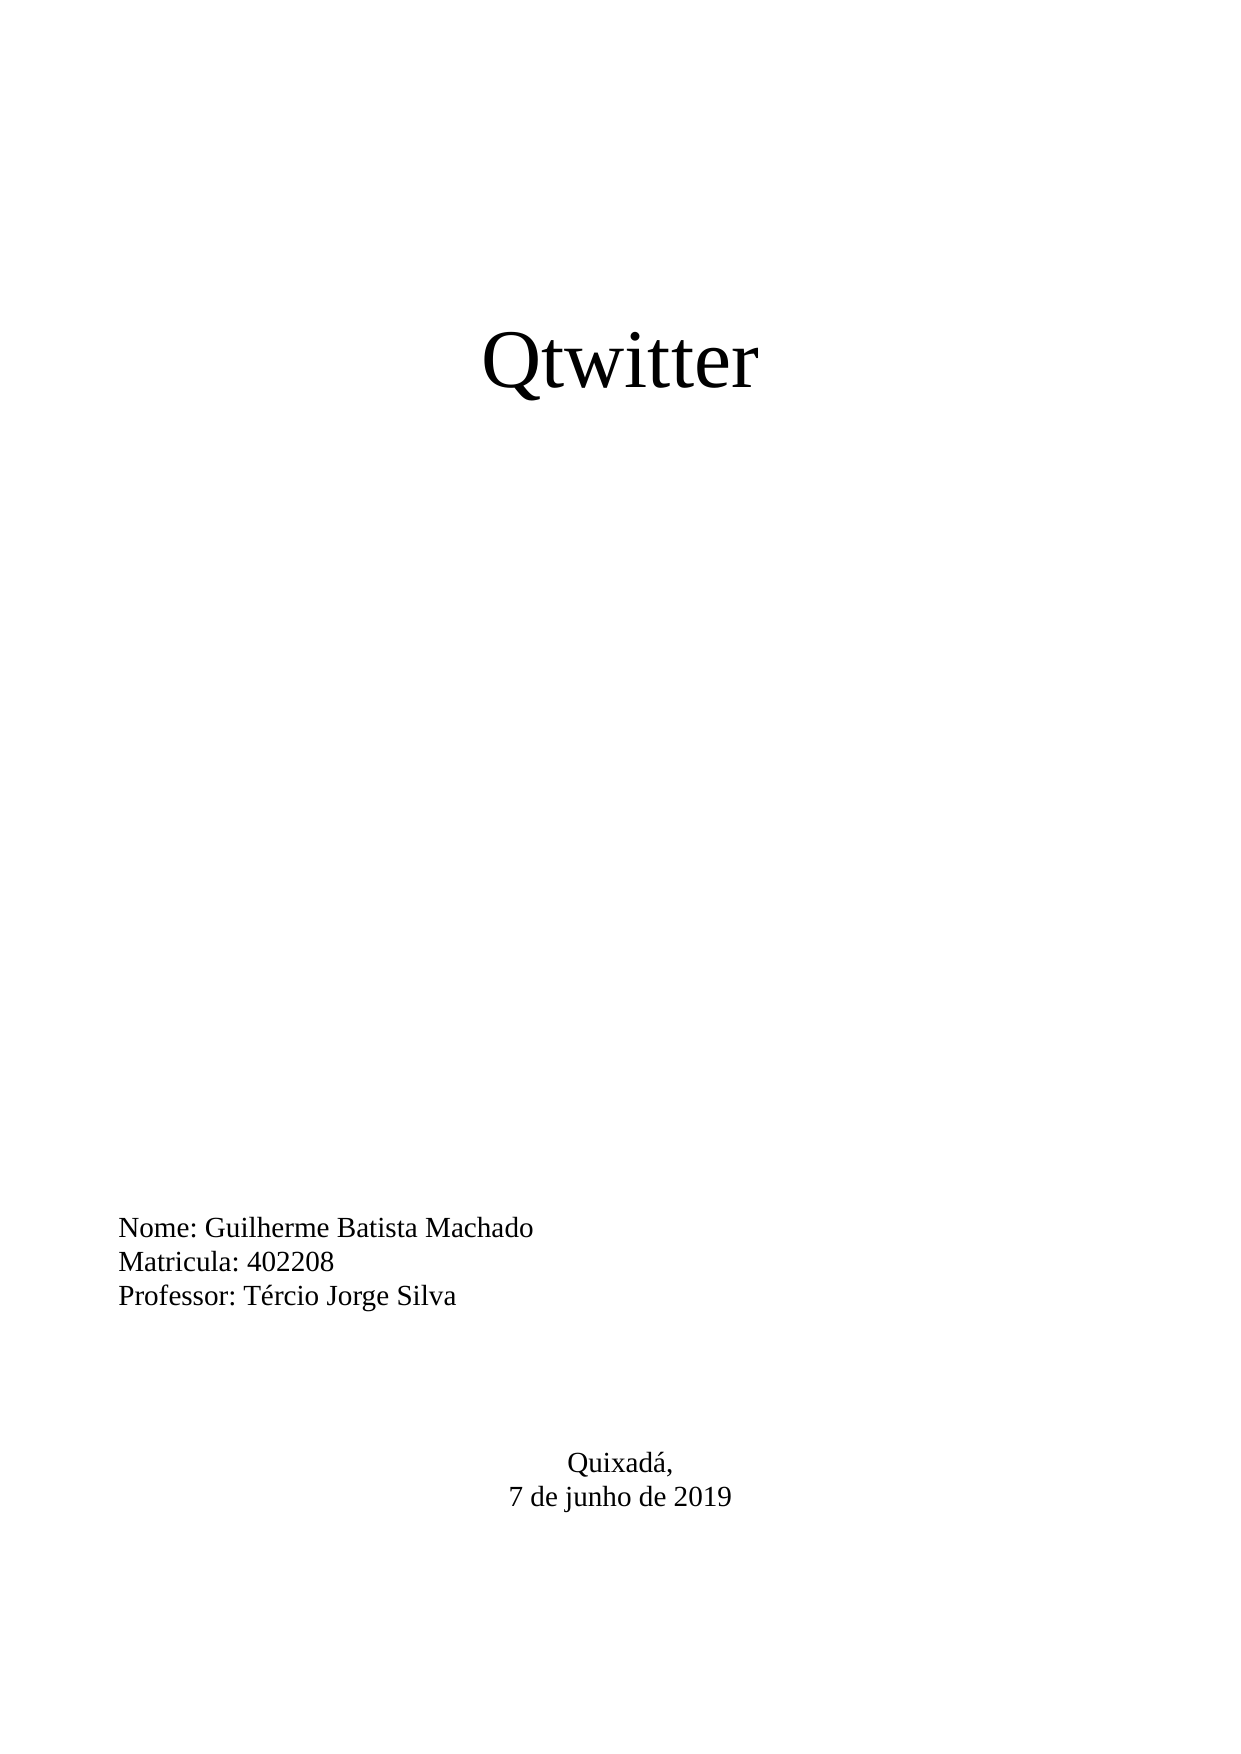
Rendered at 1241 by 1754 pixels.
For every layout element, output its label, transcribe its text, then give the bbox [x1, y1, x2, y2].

text Quixadá, [118, 1445, 1122, 1479]
text Qtwitter [118, 310, 1122, 406]
text 7 de junho de 2019 [118, 1479, 1122, 1512]
text Matricula: 402208 Professor: Tércio Jorge Silva [118, 1244, 1122, 1311]
text Nome: Guilherme Batista Machado [118, 1211, 1122, 1244]
